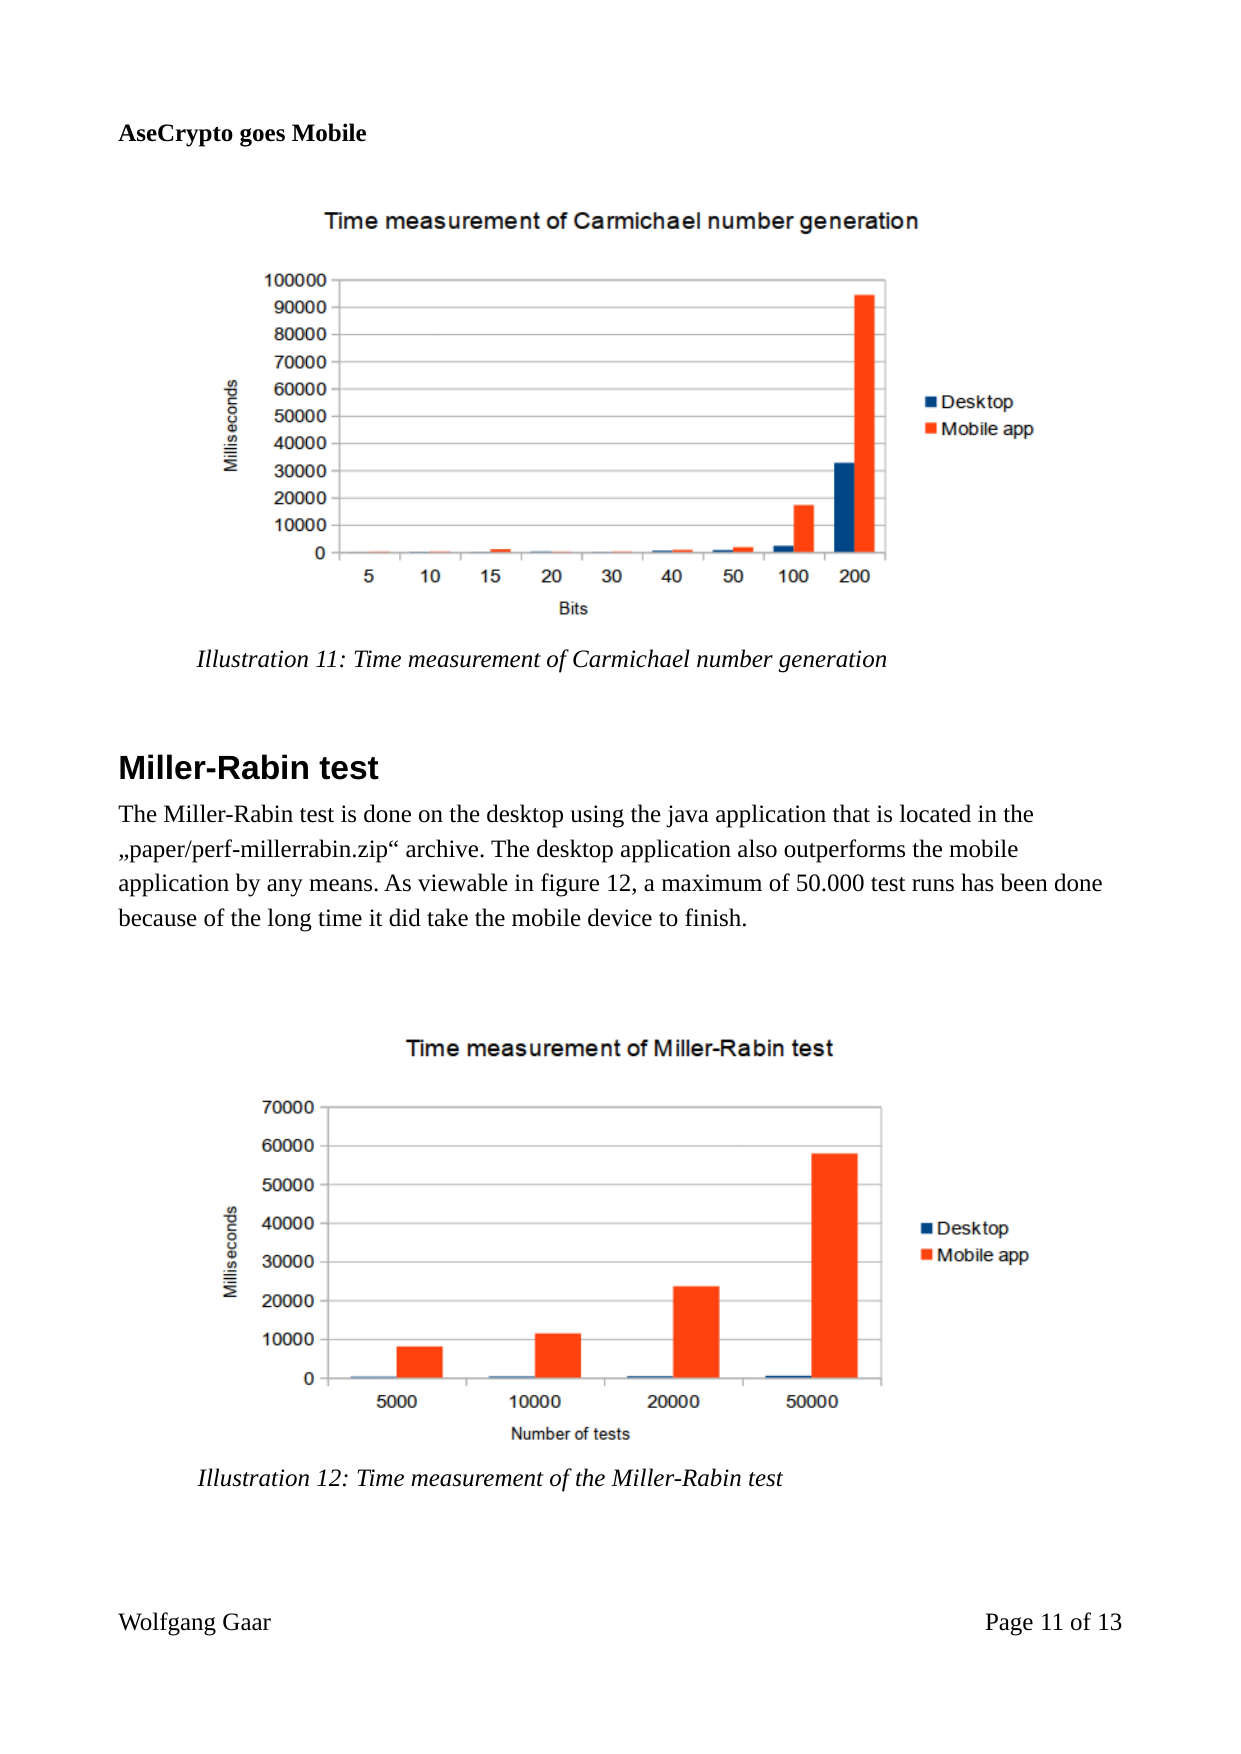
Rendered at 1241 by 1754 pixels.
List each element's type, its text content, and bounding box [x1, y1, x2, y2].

text Illustration 12: Time measurement of the Miller-Rabin test [197, 1464, 1043, 1492]
subtitle Miller-Rabin test [118, 748, 1122, 787]
picture [196, 188, 1044, 644]
text The Miller-Rabin test is done on the desktop using the java application that is located in the „paper/perf-millerrabin.zip“ archive. The desktop application also outperforms the mobile application by any means. As viewable in figure 12, a maximum of 50.000 test runs has been done because of the long time it did take the mobile device to finish. [118, 799, 1122, 932]
text Illustration 11: Time measurement of Carmichael number generation [196, 644, 1044, 673]
picture [197, 1013, 1043, 1464]
